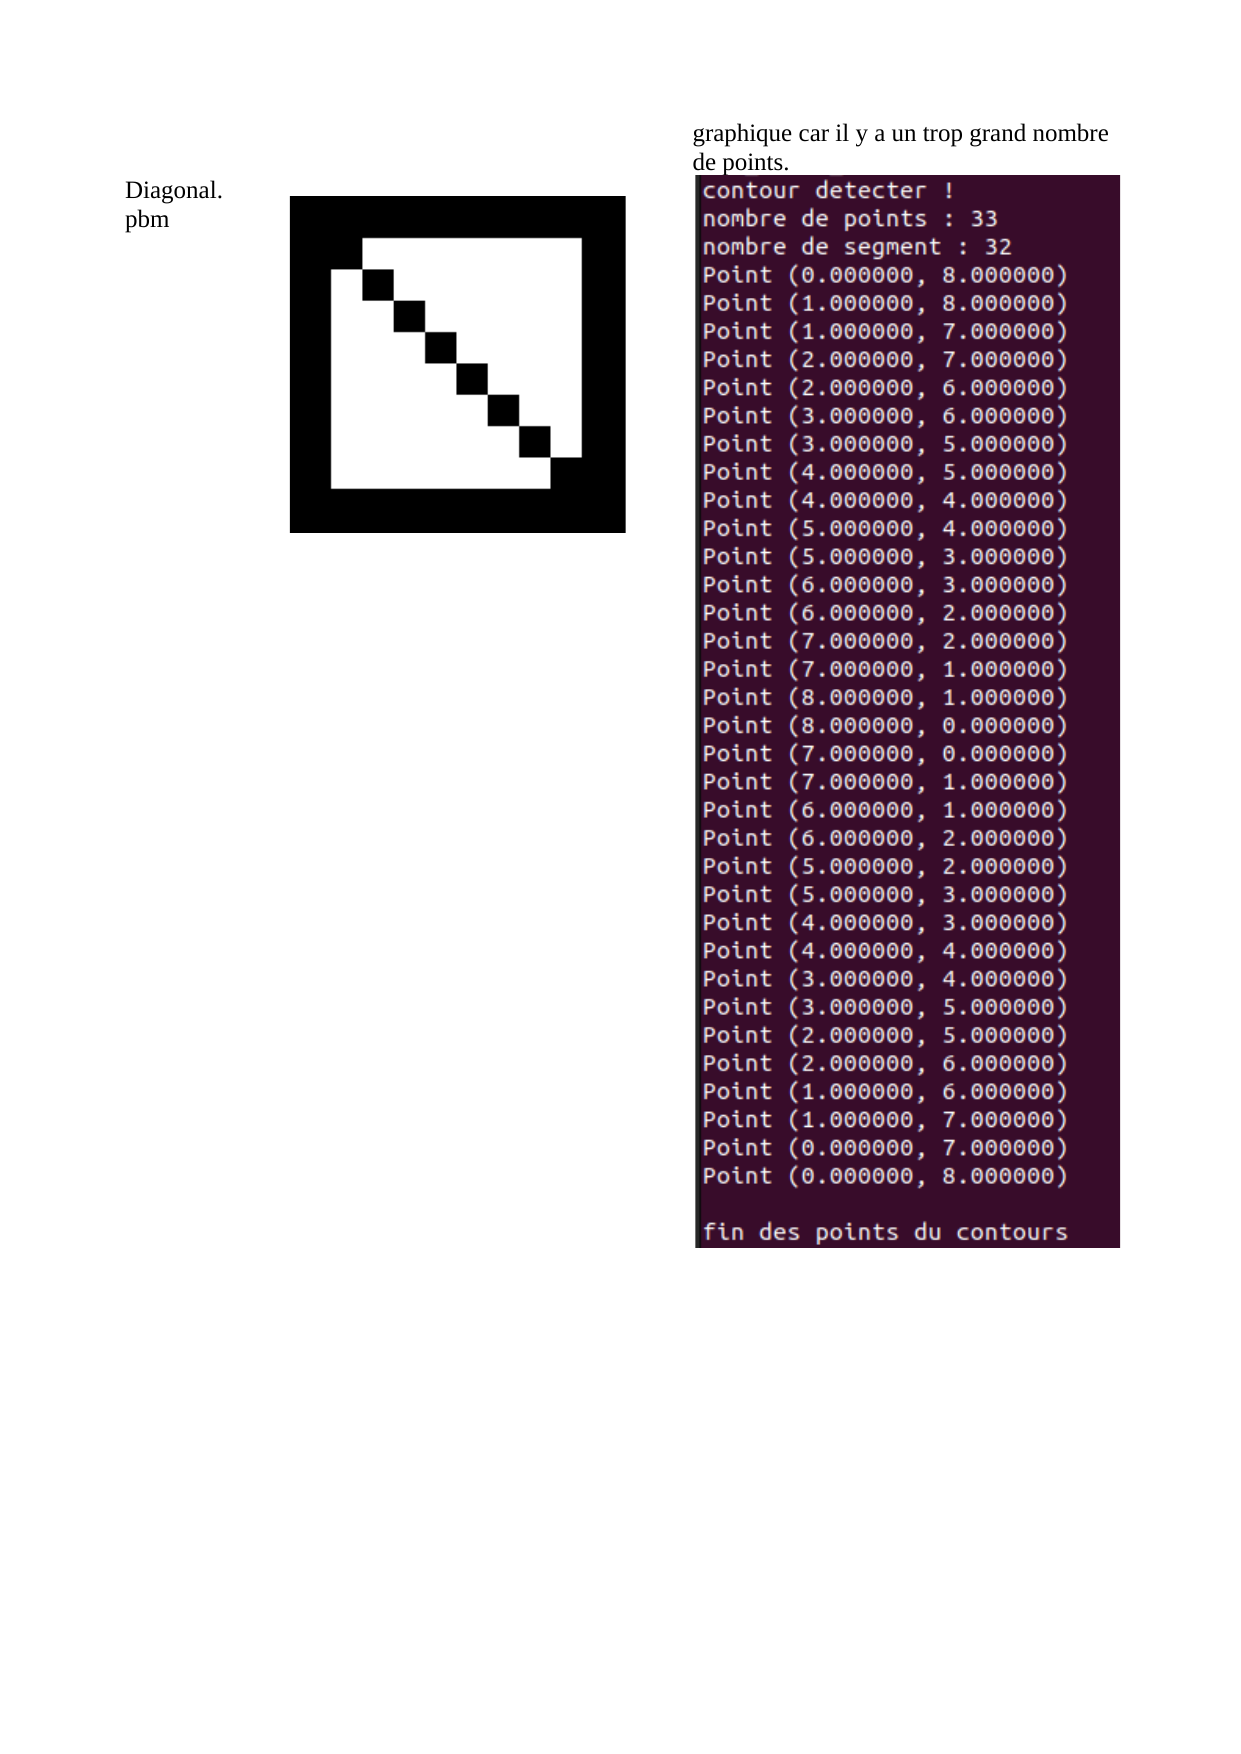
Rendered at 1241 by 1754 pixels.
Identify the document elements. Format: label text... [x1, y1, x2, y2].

table_cell Diagonal.pbm [125, 176, 231, 1276]
table_cell [231, 118, 692, 176]
table_cell [231, 176, 692, 1276]
picture [695, 175, 1121, 1248]
picture [289, 196, 626, 533]
table_cell [125, 118, 231, 176]
table_cell [692, 176, 1123, 1276]
table_cell graphique car il y a un trop grand nombre de points. [692, 118, 1123, 176]
